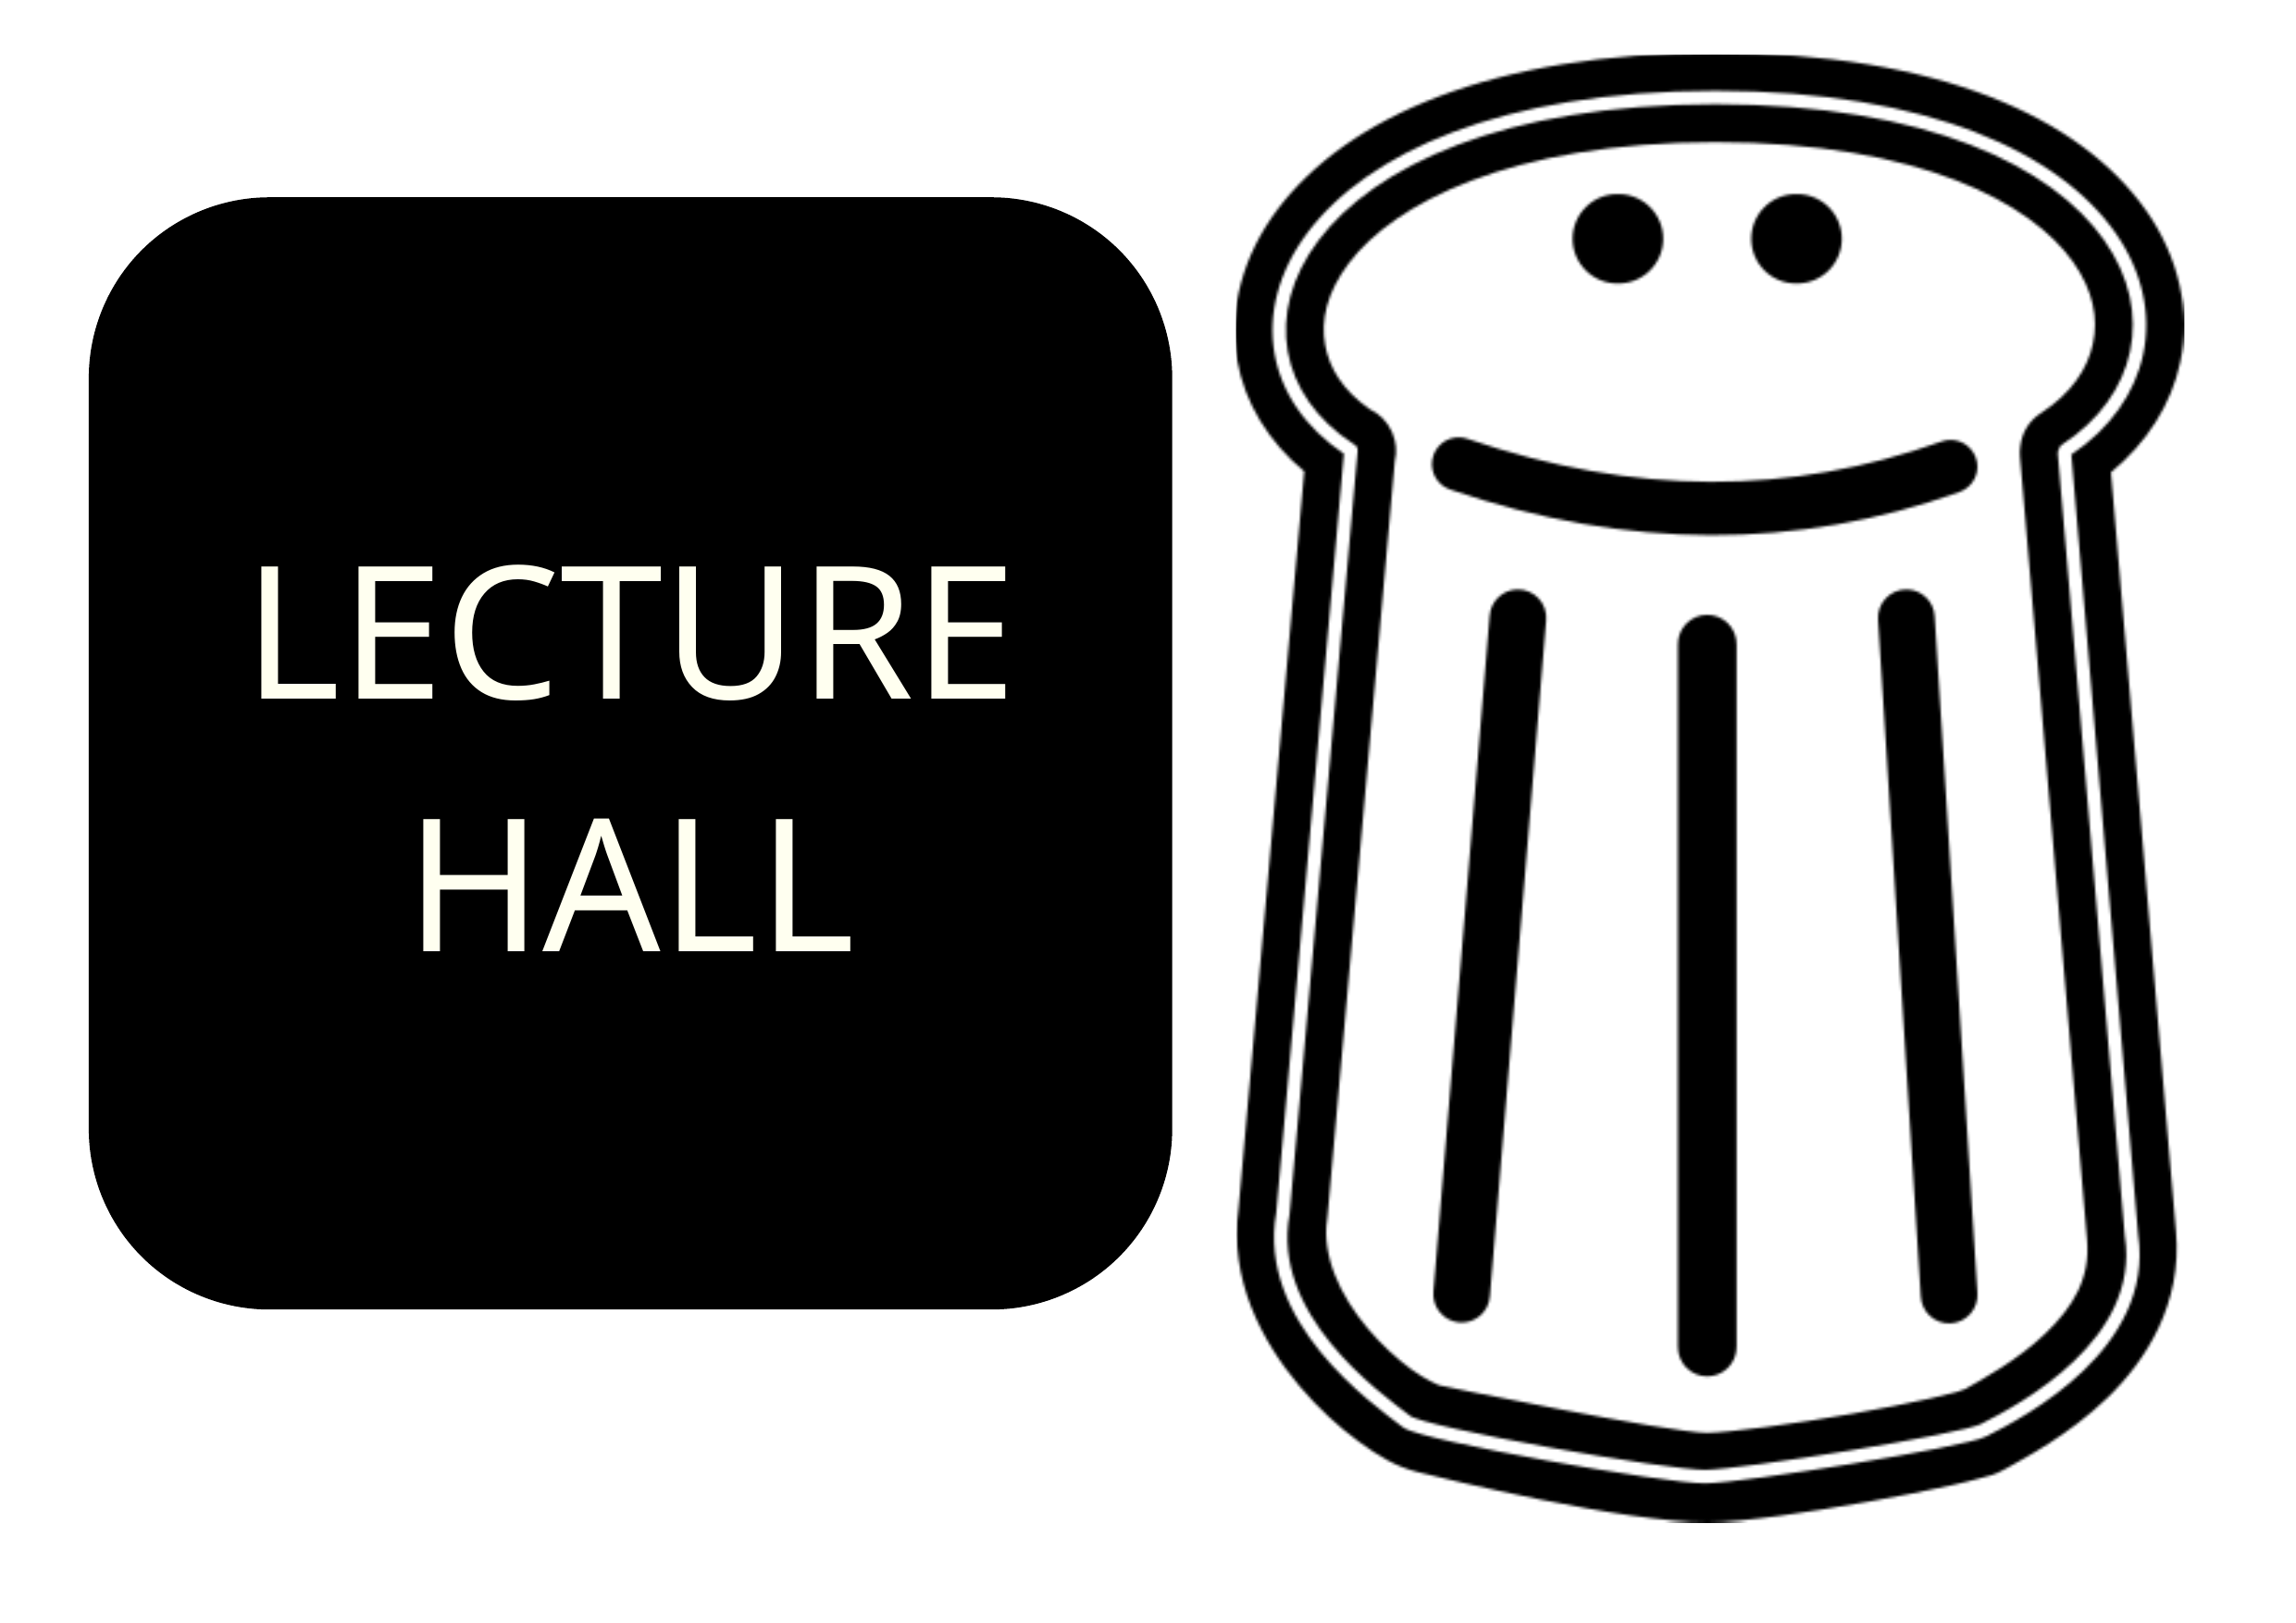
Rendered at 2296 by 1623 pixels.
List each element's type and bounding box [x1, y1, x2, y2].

picture [1235, 55, 2185, 1523]
